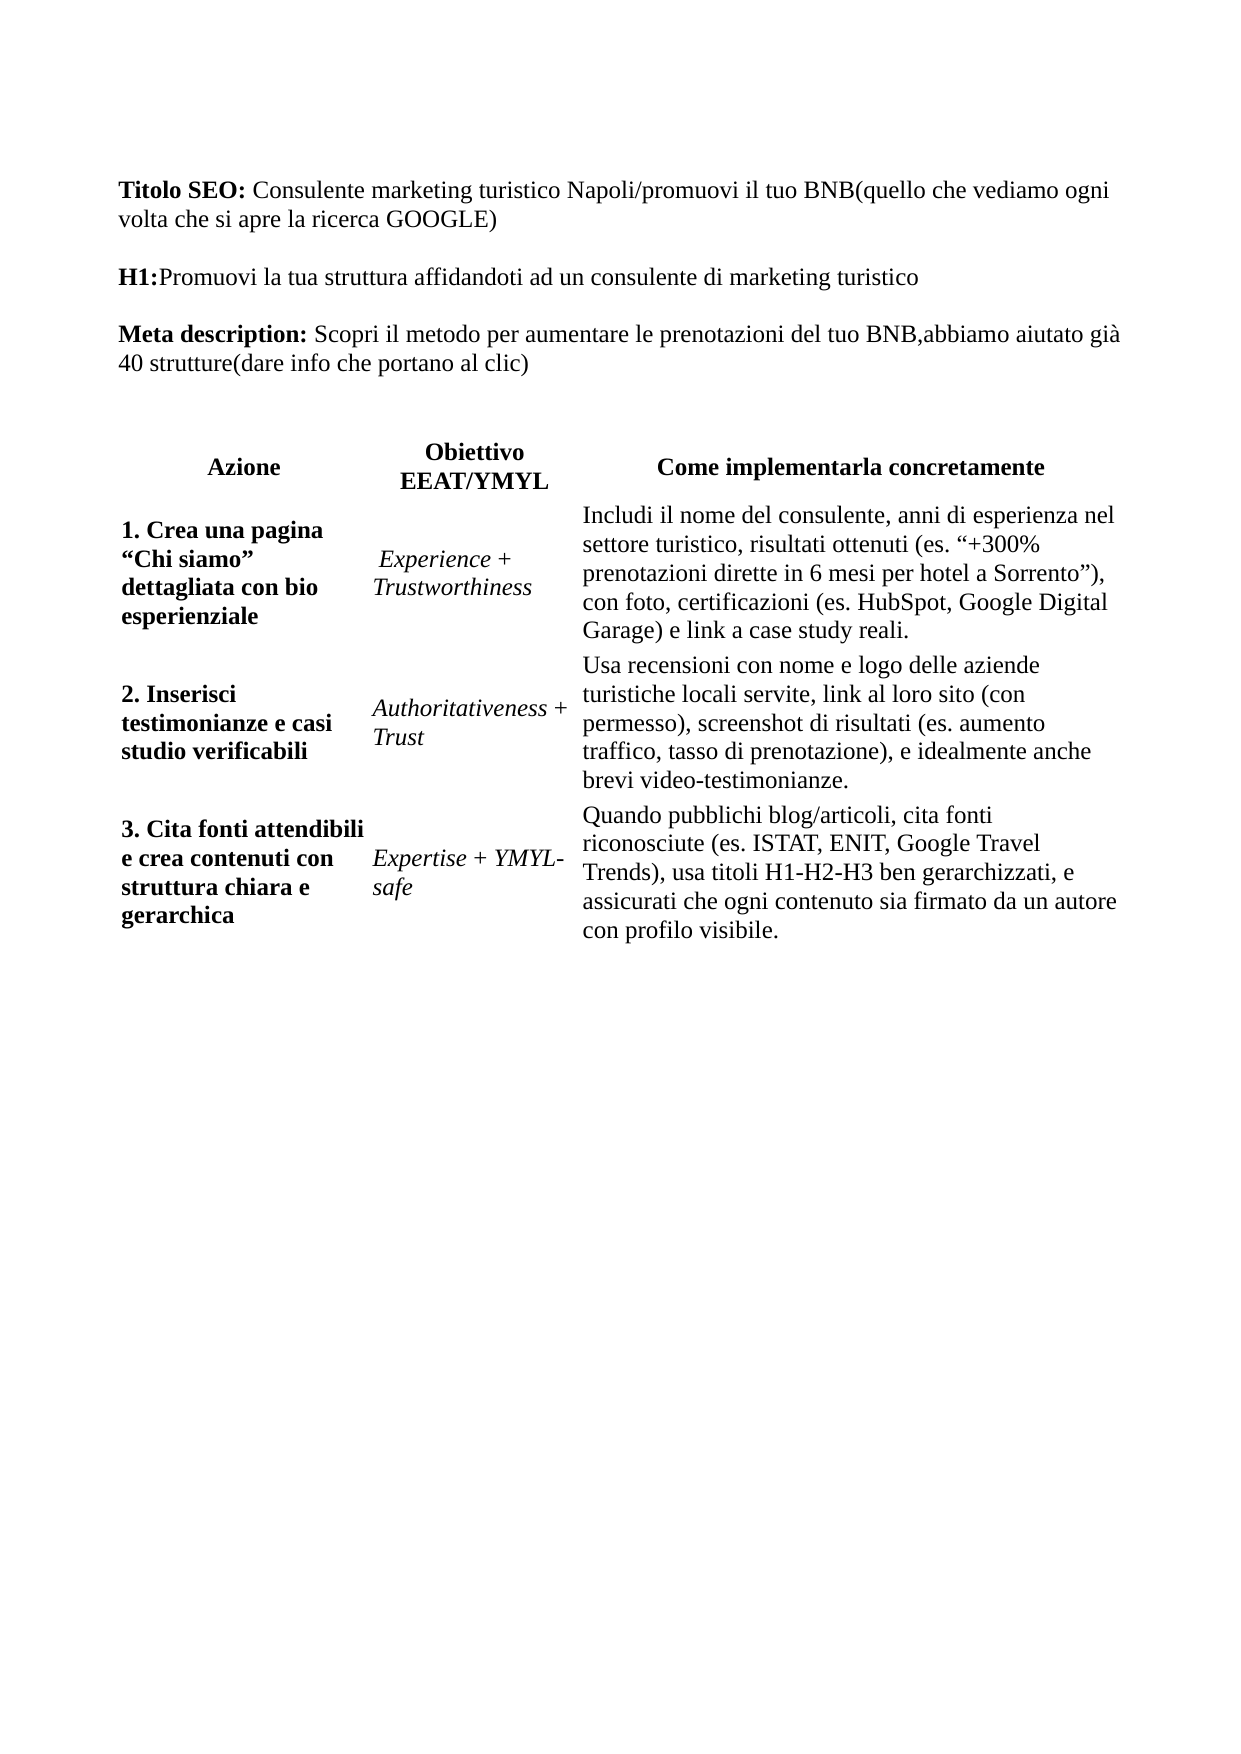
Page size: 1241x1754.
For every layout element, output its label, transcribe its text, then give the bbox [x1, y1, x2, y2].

table_cell Authoritativeness + Trust [370, 647, 579, 797]
table_header Obiettivo EEAT/YMYL [370, 434, 579, 498]
table_cell Usa recensioni con nome e logo delle aziende turistiche locali servite, link al loro sito (con permesso), screenshot di risultati (es. aumento traffico, tasso di prenotazione), e idealmente anche brevi video-testimonianze. [580, 647, 1122, 797]
table_cell Experience + Trustworthiness [370, 498, 579, 647]
text Titolo SEO: Consulente marketing turistico Napoli/promuovi il tuo BNB(quello che vediamo ogni volta che si apre la ricerca GOOGLE) [118, 176, 1122, 233]
table_header Come implementarla concretamente [580, 434, 1122, 498]
text Meta description: Scopri il metodo per aumentare le prenotazioni del tuo BNB,abbiamo aiutato già 40 strutture(dare info che portano al clic) [118, 319, 1122, 377]
table_cell Includi il nome del consulente, anni di esperienza nel settore turistico, risultati ottenuti (es. “+300% prenotazioni dirette in 6 mesi per hotel a Sorrento”), con foto, certificazioni (es. HubSpot, Google Digital Garage) e link a case study reali. [580, 498, 1122, 647]
table_cell 1. Crea una pagina “Chi siamo” dettagliata con bio esperienziale [118, 498, 369, 647]
table_header Azione [118, 434, 369, 498]
text H1:Promuovi la tua struttura affidandoti ad un consulente di marketing turistico [118, 262, 1122, 291]
table_cell Expertise + YMYL-safe [370, 797, 579, 946]
table_cell Quando pubblichi blog/articoli, cita fonti riconosciute (es. ISTAT, ENIT, Google Travel Trends), usa titoli H1‑H2‑H3 ben gerarchizzati, e assicurati che ogni contenuto sia firmato da un autore con profilo visibile. [580, 797, 1122, 946]
table_cell 3. Cita fonti attendibili e crea contenuti con struttura chiara e gerarchica [118, 797, 369, 946]
table_cell 2. Inserisci testimonianze e casi studio verificabili [118, 647, 369, 797]
